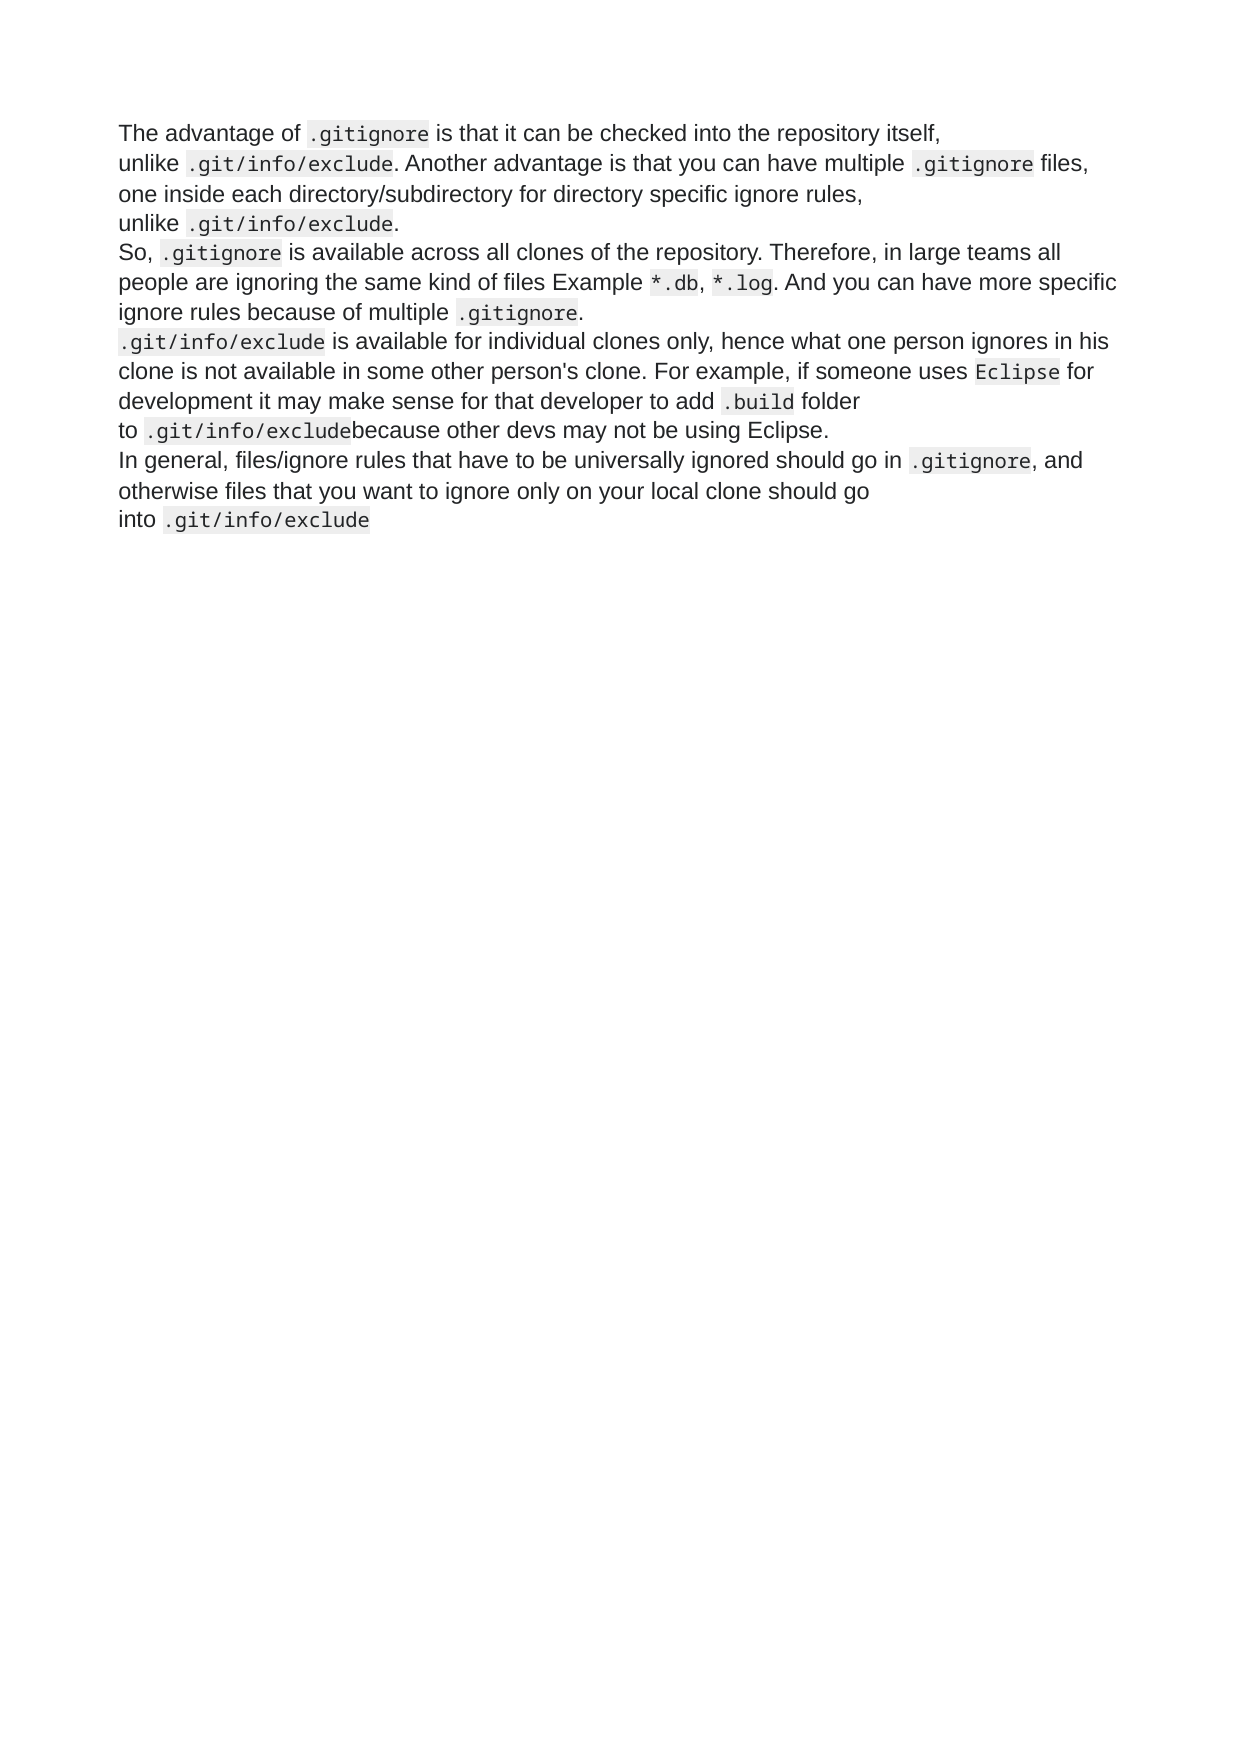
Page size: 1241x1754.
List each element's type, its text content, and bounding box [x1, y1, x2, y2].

text .git/info/exclude is available for individual clones only, hence what one person ignores in his clone is not available in some other person's clone. For example, if someone uses Eclipse for development it may make sense for that developer to add .build folder to .git/info/excludebecause other devs may not be using Eclipse. [118, 326, 1122, 445]
text In general, files/ignore rules that have to be universally ignored should go in .gitignore, and otherwise files that you want to ignore only on your local clone should go into .git/info/exclude [118, 445, 1122, 534]
text The advantage of .gitignore is that it can be checked into the repository itself, unlike .git/info/exclude. Another advantage is that you can have multiple .gitignore files, one inside each directory/subdirectory for directory specific ignore rules, unlike .git/info/exclude. [118, 118, 1122, 237]
text So, .gitignore is available across all clones of the repository. Therefore, in large teams all people are ignoring the same kind of files Example *.db, *.log. And you can have more specific ignore rules because of multiple .gitignore. [118, 237, 1122, 326]
